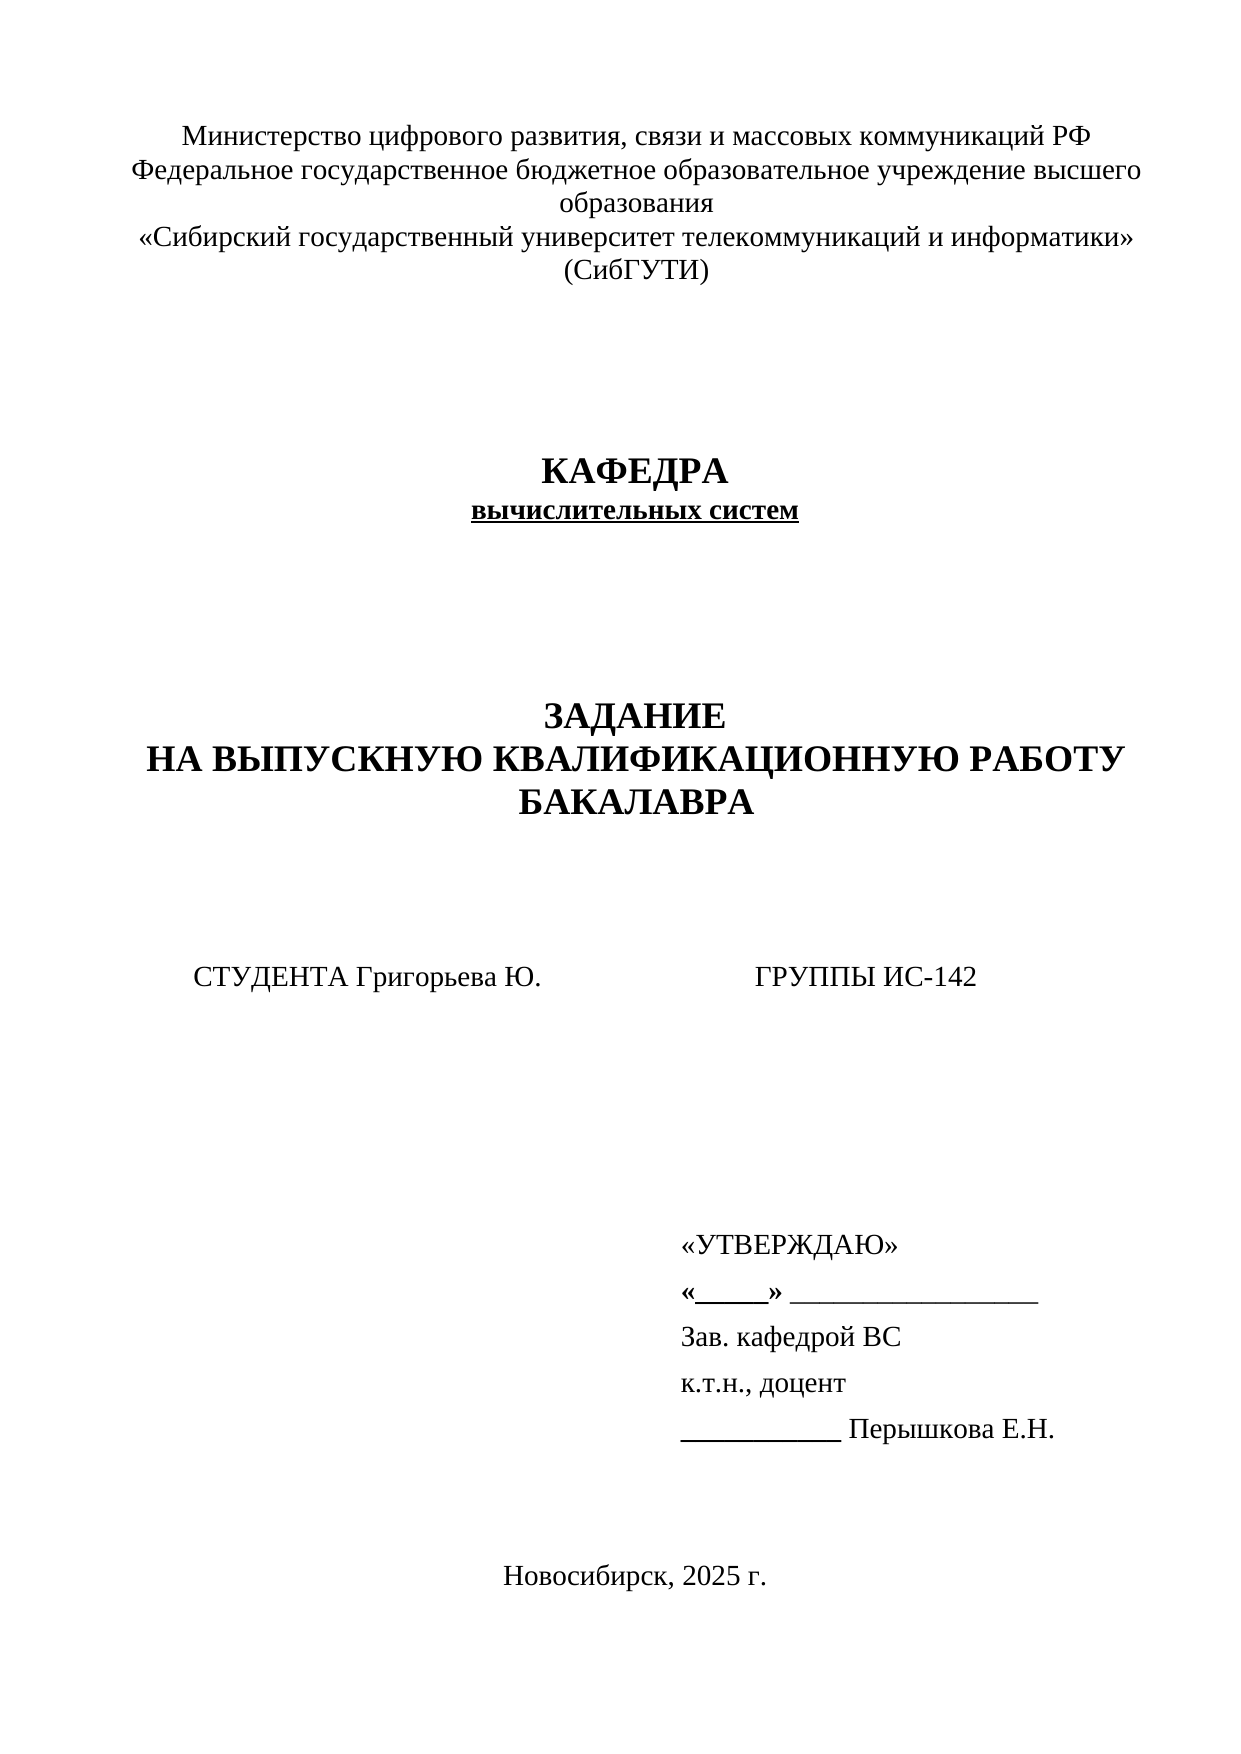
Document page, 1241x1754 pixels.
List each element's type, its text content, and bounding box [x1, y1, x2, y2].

text КАФЕДРА [118, 449, 1152, 492]
text ___________ Перышкова Е.Н. [681, 1411, 1152, 1445]
text «Сибирский государственный университет телекоммуникаций и информатики» [121, 219, 1152, 252]
table_header ГРУППЫ ИС-142 [617, 959, 1115, 992]
text вычислительных систем [118, 492, 1152, 526]
text Федеральное государственное бюджетное образовательное учреждение высшего образования [121, 152, 1152, 219]
text Новосибирск, 2025 г. [118, 1558, 1152, 1592]
text НА ВЫПУСКНУЮ КВАЛИФИКАЦИОННУЮ РАБОТУ БАКАЛАВРА [121, 736, 1152, 823]
text Министерство цифрового развития, связи и массовых коммуникаций РФ [121, 118, 1152, 152]
text «_____» _________________ [681, 1273, 1152, 1307]
text Зав. кафедрой ВС [681, 1319, 1152, 1353]
text (СибГУТИ) [121, 252, 1152, 286]
text «УТВЕРЖДАЮ» [681, 1227, 1152, 1261]
text ЗАДАНИЕ [118, 693, 1152, 736]
text к.т.н., доцент [681, 1365, 1152, 1399]
table_header СТУДЕНТА Григорьева Ю. [118, 959, 617, 992]
